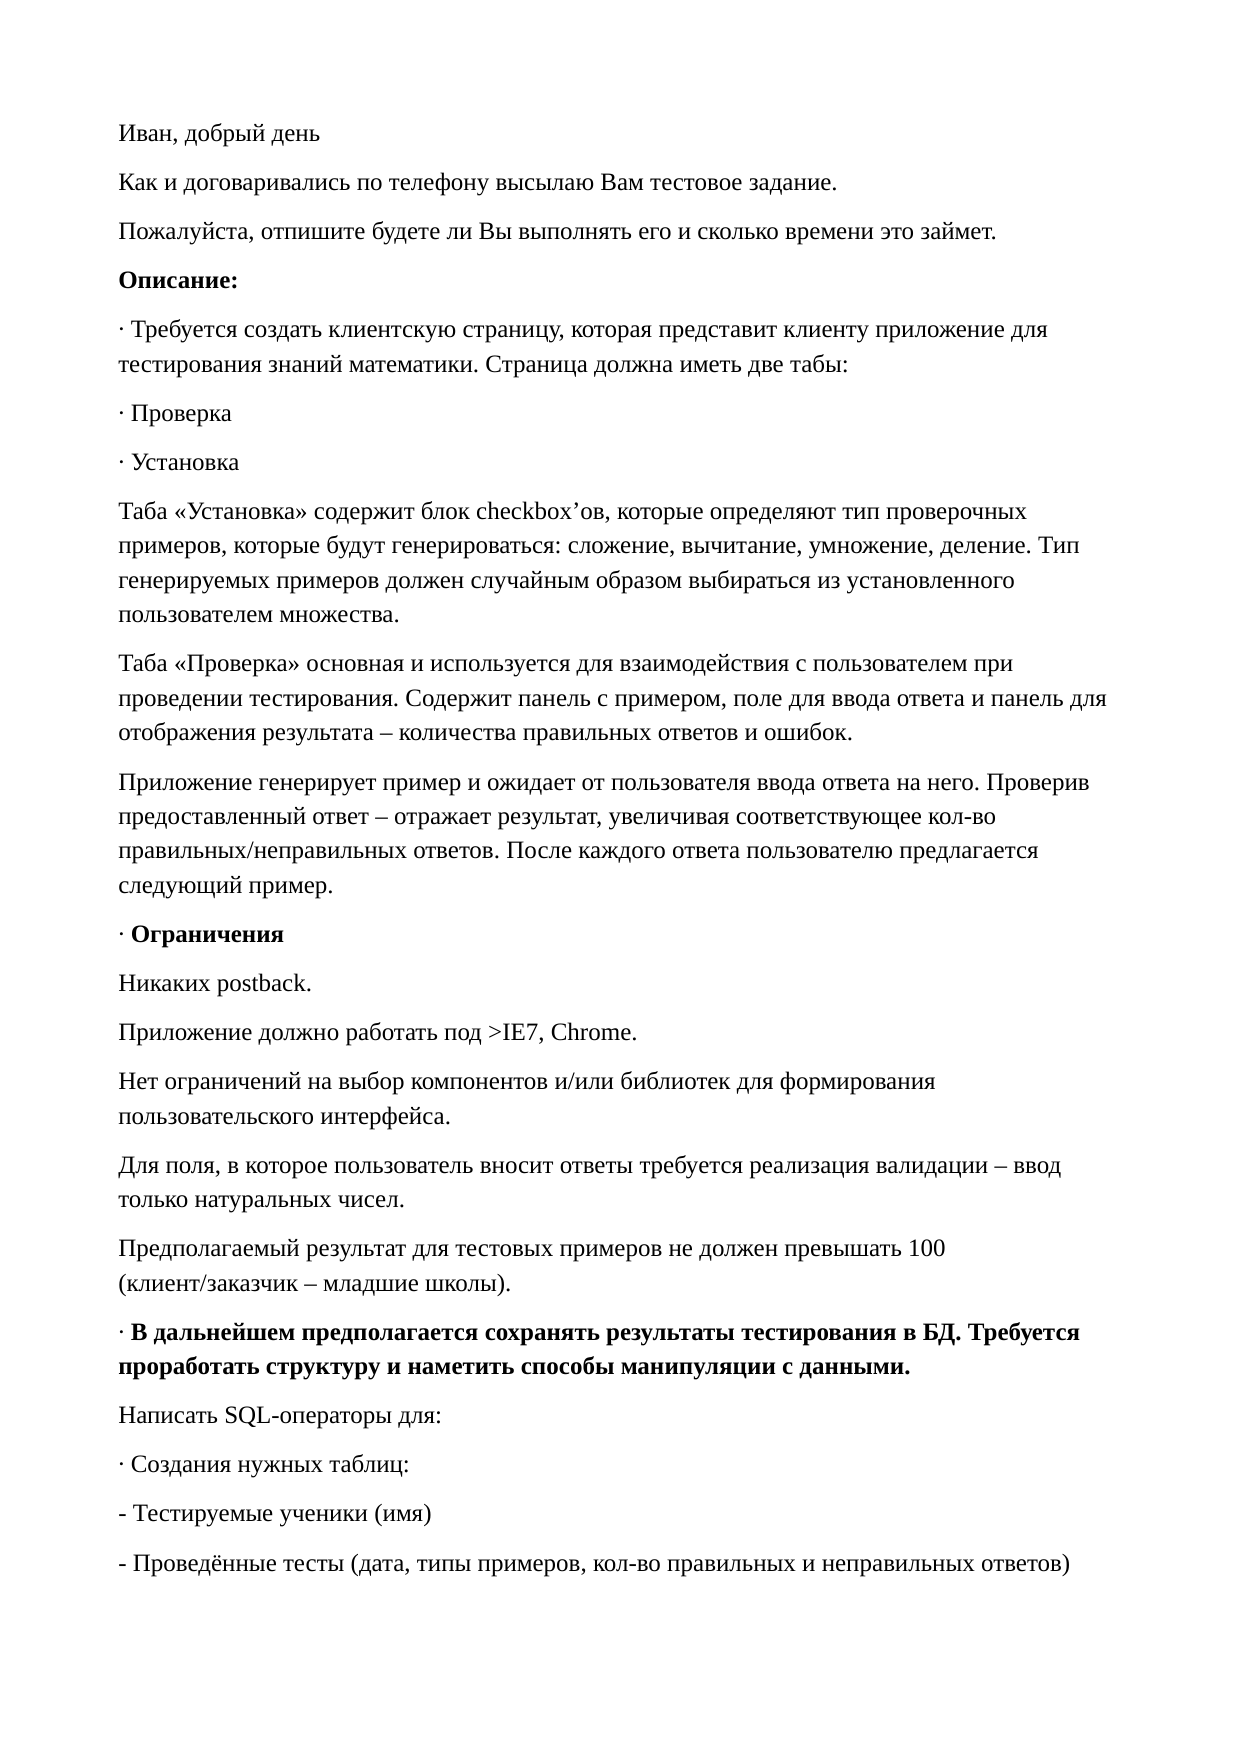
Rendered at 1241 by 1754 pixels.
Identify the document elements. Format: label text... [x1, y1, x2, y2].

text Таба «Установка» содержит блок checkbox’ов, которые определяют тип проверочных примеров, которые будут генерироваться: сложение, вычитание, умножение, деление. Тип генерируемых примеров должен случайным образом выбираться из установленного пользователем множества. [118, 496, 1122, 628]
text ∙ Требуется создать клиентскую страницу, которая представит клиенту приложение для тестирования знаний математики. Страница должна иметь две табы: [118, 314, 1122, 378]
text Пожалуйста, отпишите будете ли Вы выполнять его и сколько времени это займет. [118, 216, 1122, 245]
text ∙ Установка [118, 447, 1122, 476]
text Нет ограничений на выбор компонентов и/или библиотек для формирования пользовательского интерфейса. [118, 1066, 1122, 1129]
text ∙ Создания нужных таблиц: [118, 1449, 1122, 1478]
text - Тестируемые ученики (имя) [118, 1498, 1122, 1527]
text Таба «Проверка» основная и используется для взаимодействия с пользователем при проведении тестирования. Содержит панель с примером, поле для ввода ответа и панель для отображения результата – количества правильных ответов и ошибок. [118, 648, 1122, 746]
text Никаких postback. [118, 968, 1122, 997]
text ∙ В дальнейшем предполагается сохранять результаты тестирования в БД. Требуется проработать структуру и наметить способы манипуляции с данными. [118, 1317, 1122, 1380]
text Как и договаривались по телефону высылаю Вам тестовое задание. [118, 167, 1122, 196]
text - Проведённые тесты (дата, типы примеров, кол-во правильных и неправильных ответов) [118, 1548, 1122, 1576]
text Приложение должно работать под >IE7, Chrome. [118, 1017, 1122, 1046]
text Приложение генерирует пример и ожидает от пользователя ввода ответа на него. Проверив предоставленный ответ – отражает результат, увеличивая соответствующее кол-во правильных/неправильных ответов. После каждого ответа пользователю предлагается следующий пример. [118, 767, 1122, 899]
text Предполагаемый результат для тестовых примеров не должен превышать 100 (клиент/заказчик – младшие школы). [118, 1233, 1122, 1297]
text ∙ Проверка [118, 398, 1122, 427]
text Иван, добрый день [118, 118, 1122, 147]
text Написать SQL-операторы для: [118, 1400, 1122, 1429]
text Описание: [118, 265, 1122, 294]
text ∙ Ограничения [118, 919, 1122, 948]
text Для поля, в которое пользователь вносит ответы требуется реализация валидации – ввод только натуральных чисел. [118, 1150, 1122, 1213]
